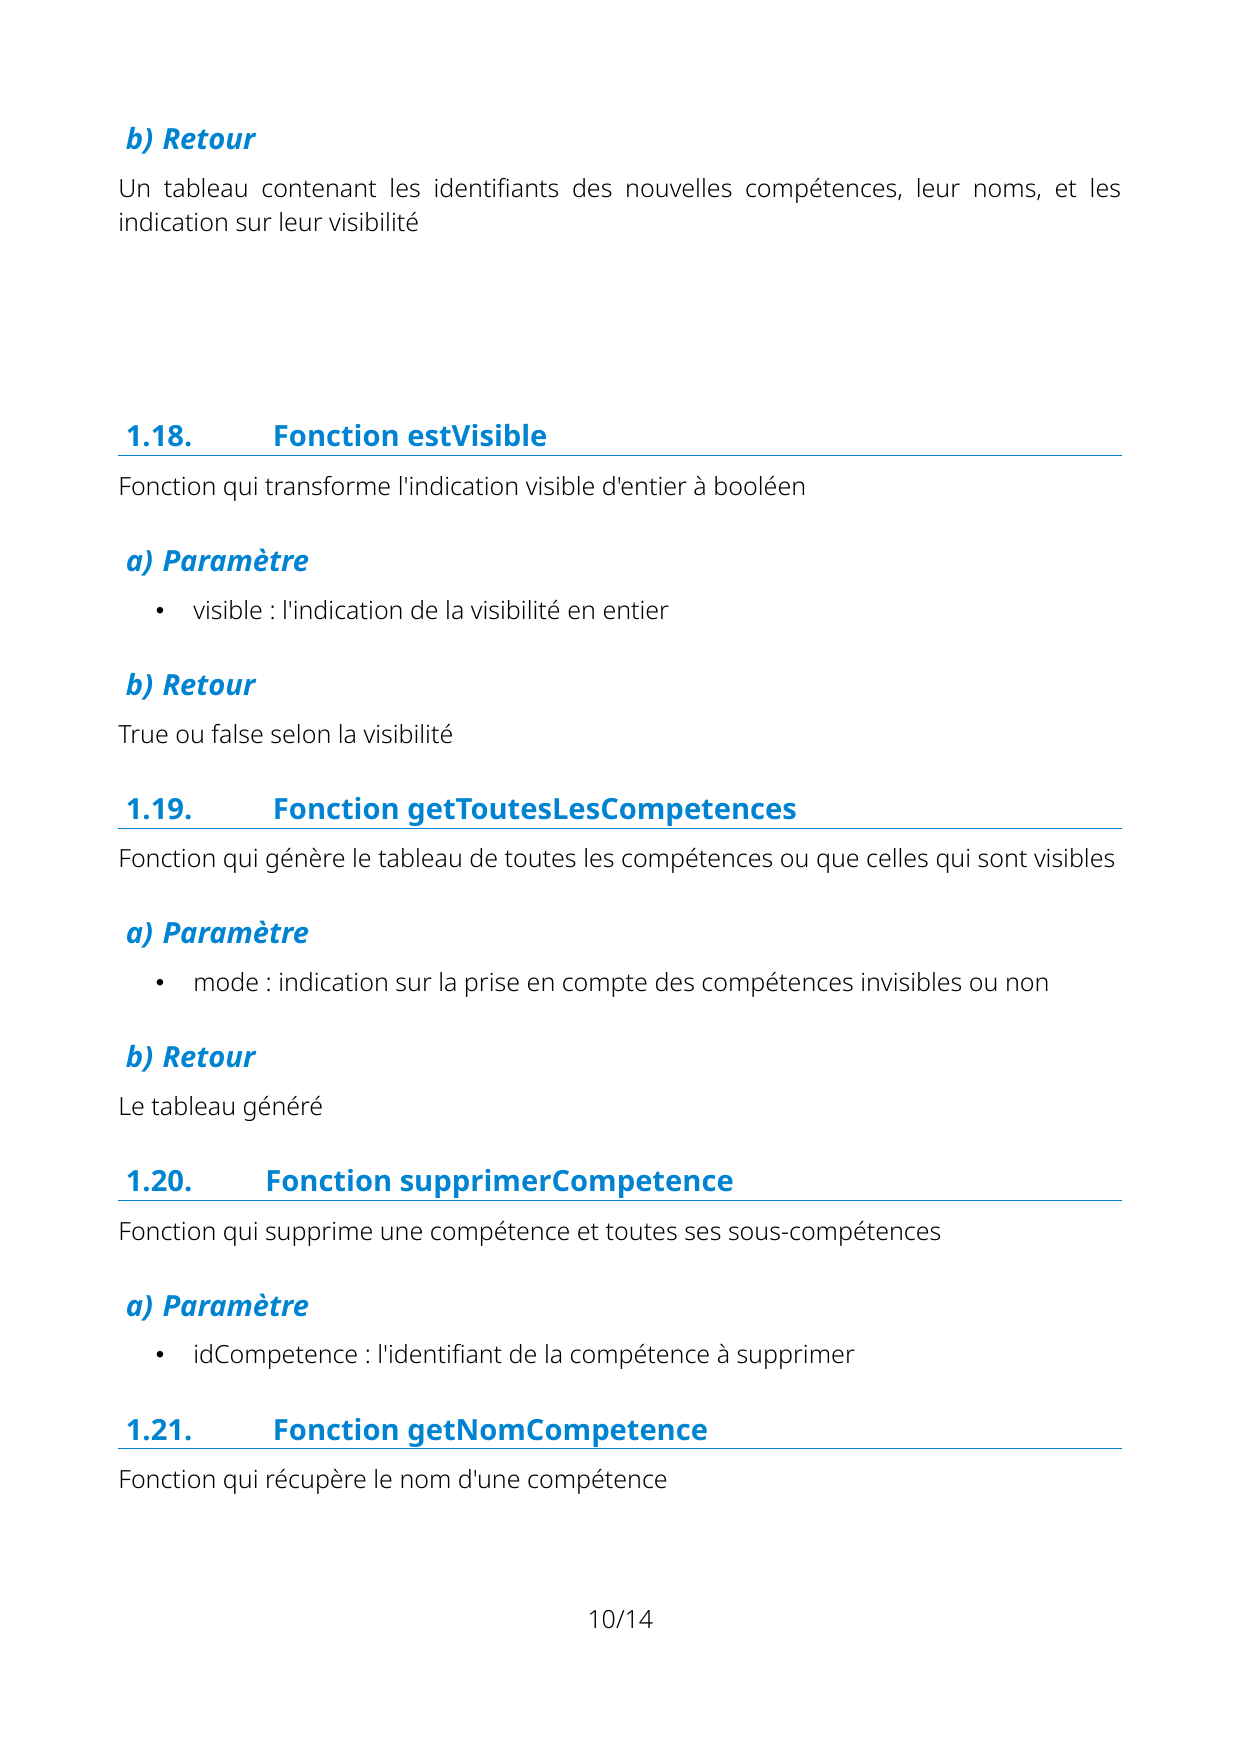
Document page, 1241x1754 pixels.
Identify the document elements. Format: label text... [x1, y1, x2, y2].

subtitle Fonction getNomCompetence [118, 1409, 1122, 1448]
subtitle Retour [89, 664, 1122, 704]
subtitle Paramètre [89, 540, 1122, 580]
text Fonction qui récupère le nom d'une compétence [118, 1462, 1122, 1496]
subtitle Fonction estVisible [118, 416, 1122, 455]
subtitle Fonction supprimerCompetence [118, 1160, 1122, 1200]
text Fonction qui génère le tableau de toutes les compétences ou que celles qui sont visibles [118, 841, 1122, 875]
text True ou false selon la visibilité [118, 716, 1122, 750]
text Fonction qui supprime une compétence et toutes ses sous-compétences [118, 1213, 1122, 1247]
subtitle Fonction getToutesLesCompetences [118, 788, 1122, 828]
text Le tableau généré [118, 1089, 1122, 1123]
subtitle Retour [89, 118, 1122, 158]
subtitle Paramètre [89, 913, 1122, 952]
list idCompetence : l'identifiant de la compétence à supprimer [156, 1337, 1122, 1371]
subtitle Retour [89, 1036, 1122, 1076]
list visible : l'indication de la visibilité en entier [156, 593, 1122, 627]
subtitle Paramètre [89, 1285, 1122, 1325]
text Fonction qui transforme l'indication visible d'entier à booléen [118, 469, 1122, 503]
list mode : indication sur la prise en compte des compétences invisibles ou non [156, 965, 1122, 999]
text Un tableau contenant les identifiants des nouvelles compétences, leur noms, et les indication sur leur visibilité [118, 170, 1122, 238]
